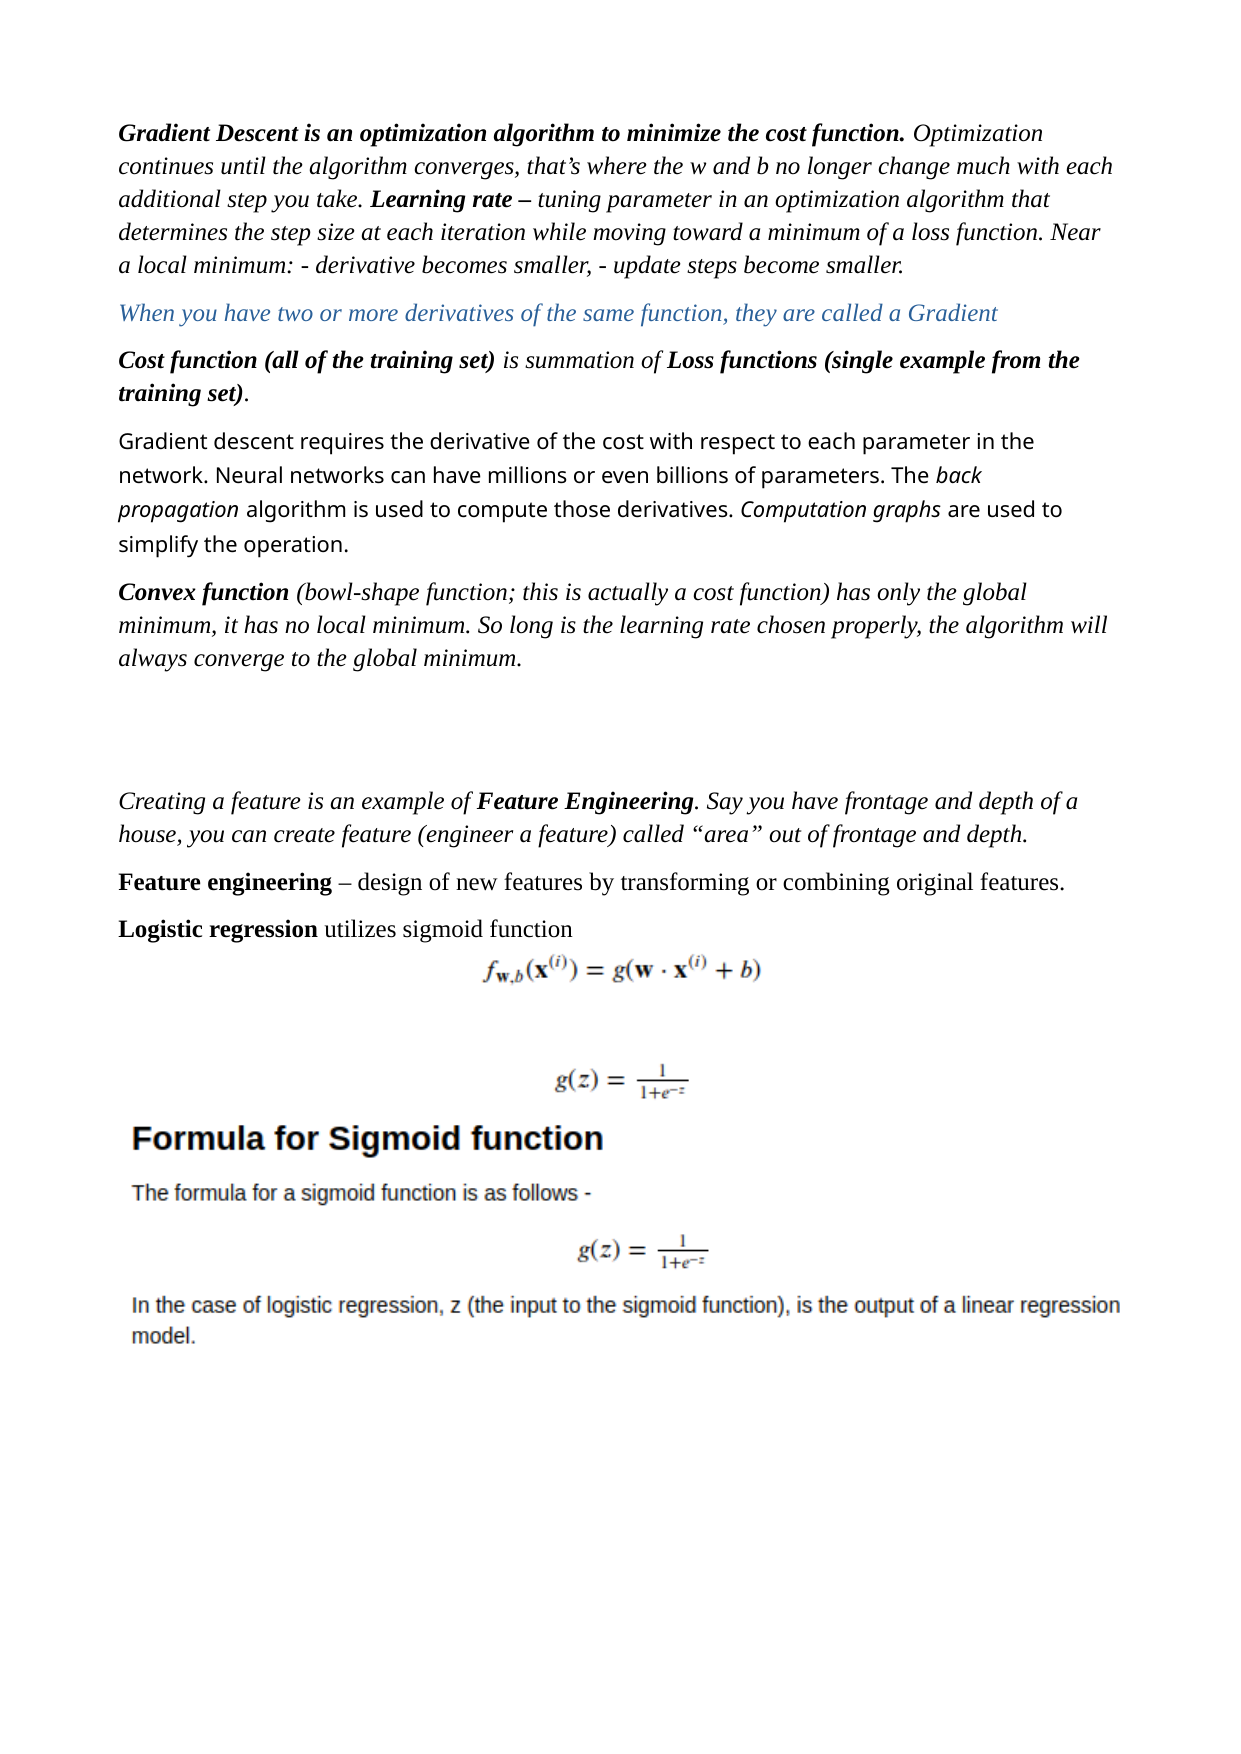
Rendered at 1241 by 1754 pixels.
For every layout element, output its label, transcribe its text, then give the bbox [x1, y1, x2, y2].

picture [118, 945, 1123, 1353]
text Creating a feature is an example of Feature Engineering. Say you have frontage and depth of a house, you can create feature (engineer a feature) called “area” out of frontage and depth. [118, 786, 1122, 848]
text Logistic regression utilizes sigmoid function [118, 914, 1122, 943]
text When you have two or more derivatives of the same function, they are called a Gradient [118, 298, 1122, 327]
text Cost function (all of the training set) is summation of Loss functions (single example from the training set). [118, 345, 1122, 407]
text Gradient Descent is an optimization algorithm to minimize the cost function. Optimization continues until the algorithm converges, that’s where the w and b no longer change much with each additional step you take. Learning rate – tuning parameter in an optimization algorithm that determines the step size at each iteration while moving toward a minimum of a loss function. Near a local minimum: - derivative becomes smaller, - update steps become smaller. [118, 118, 1122, 279]
text Convex function (bowl-shape function; this is actually a cost function) has only the global minimum, it has no local minimum. So long is the learning rate chosen properly, the algorithm will always converge to the global minimum. [118, 577, 1122, 672]
text Feature engineering – design of new features by transforming or combining original features. [118, 867, 1122, 896]
text Gradient descent requires the derivative of the cost with respect to each parameter in the network. Neural networks can have millions or even billions of parameters. The back propagation algorithm is used to compute those derivatives. Computation graphs are used to simplify the operation. [118, 426, 1122, 558]
